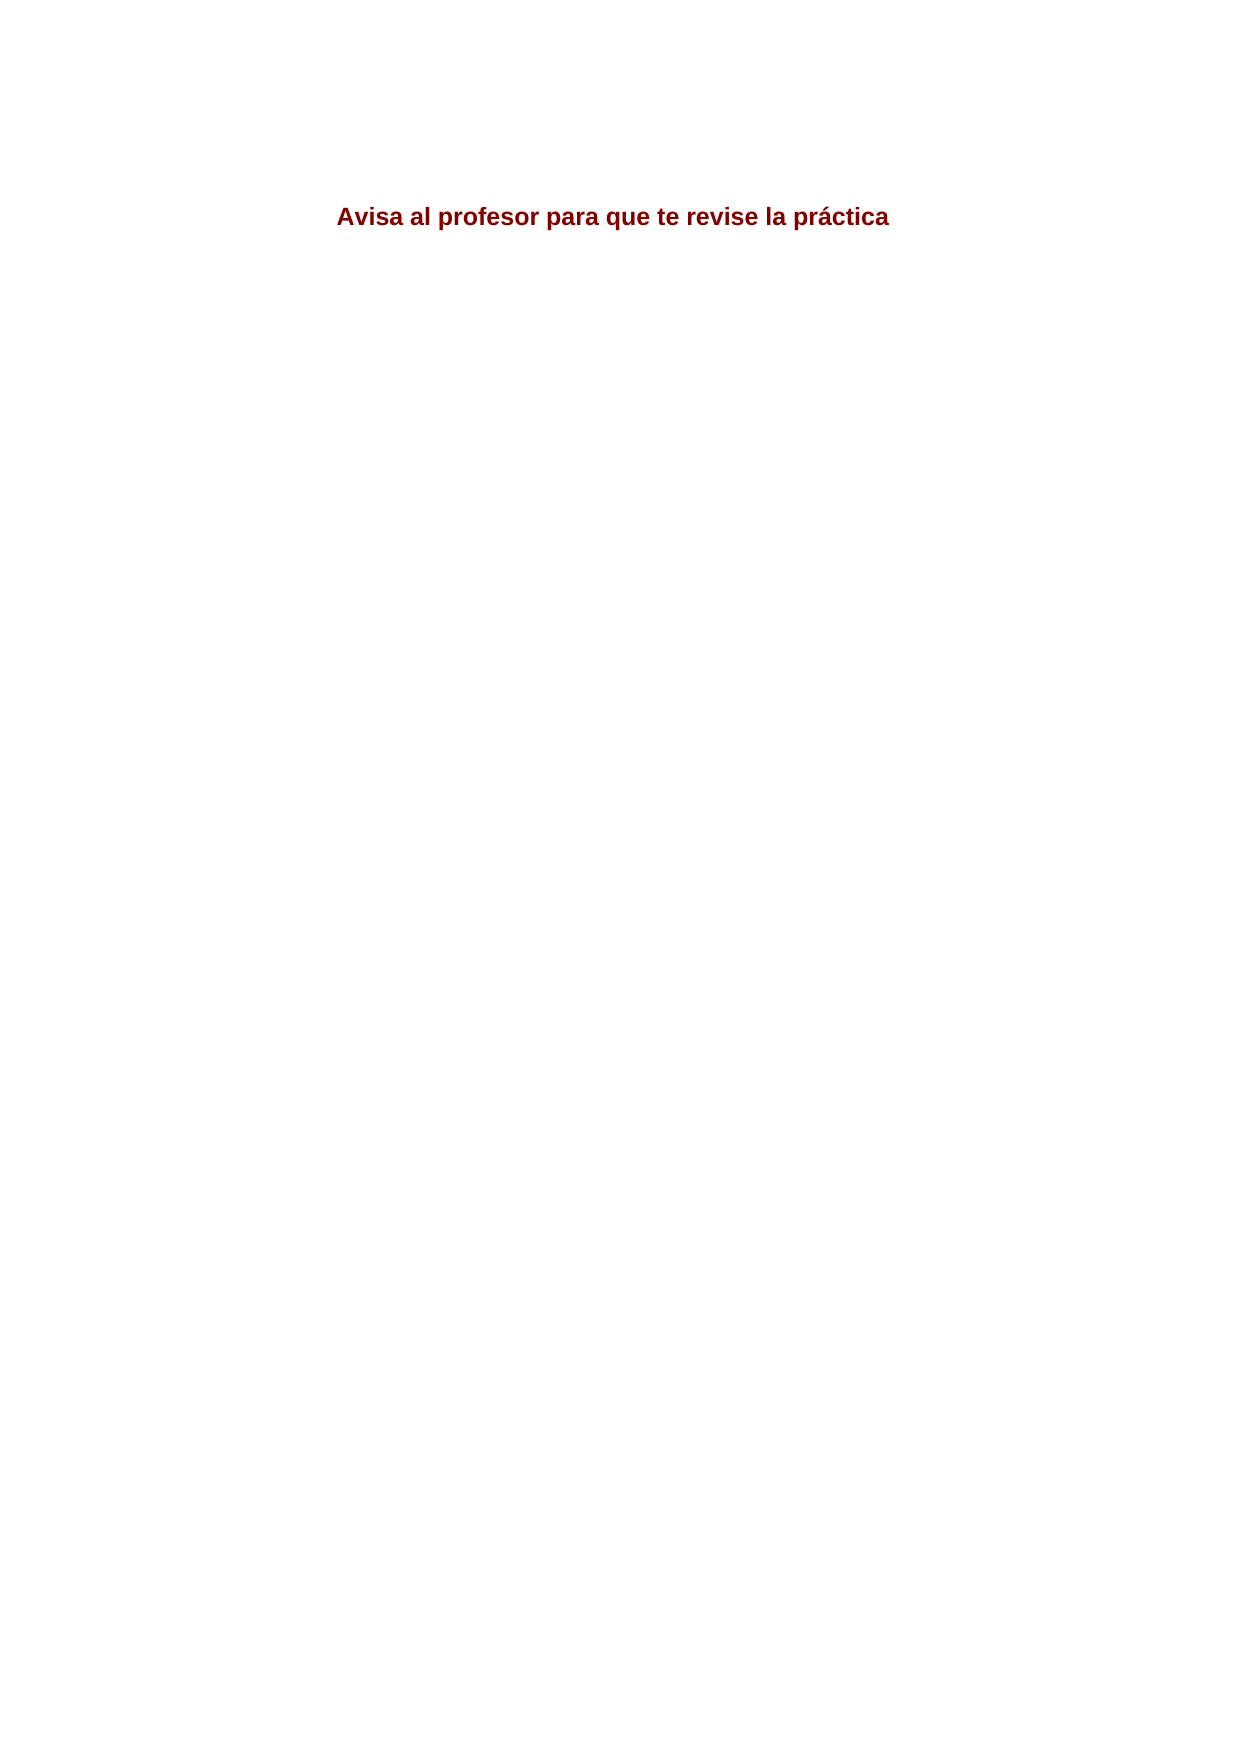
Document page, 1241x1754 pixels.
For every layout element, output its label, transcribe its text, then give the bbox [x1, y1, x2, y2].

text Avisa al profesor para que te revise la práctica [118, 203, 1108, 231]
